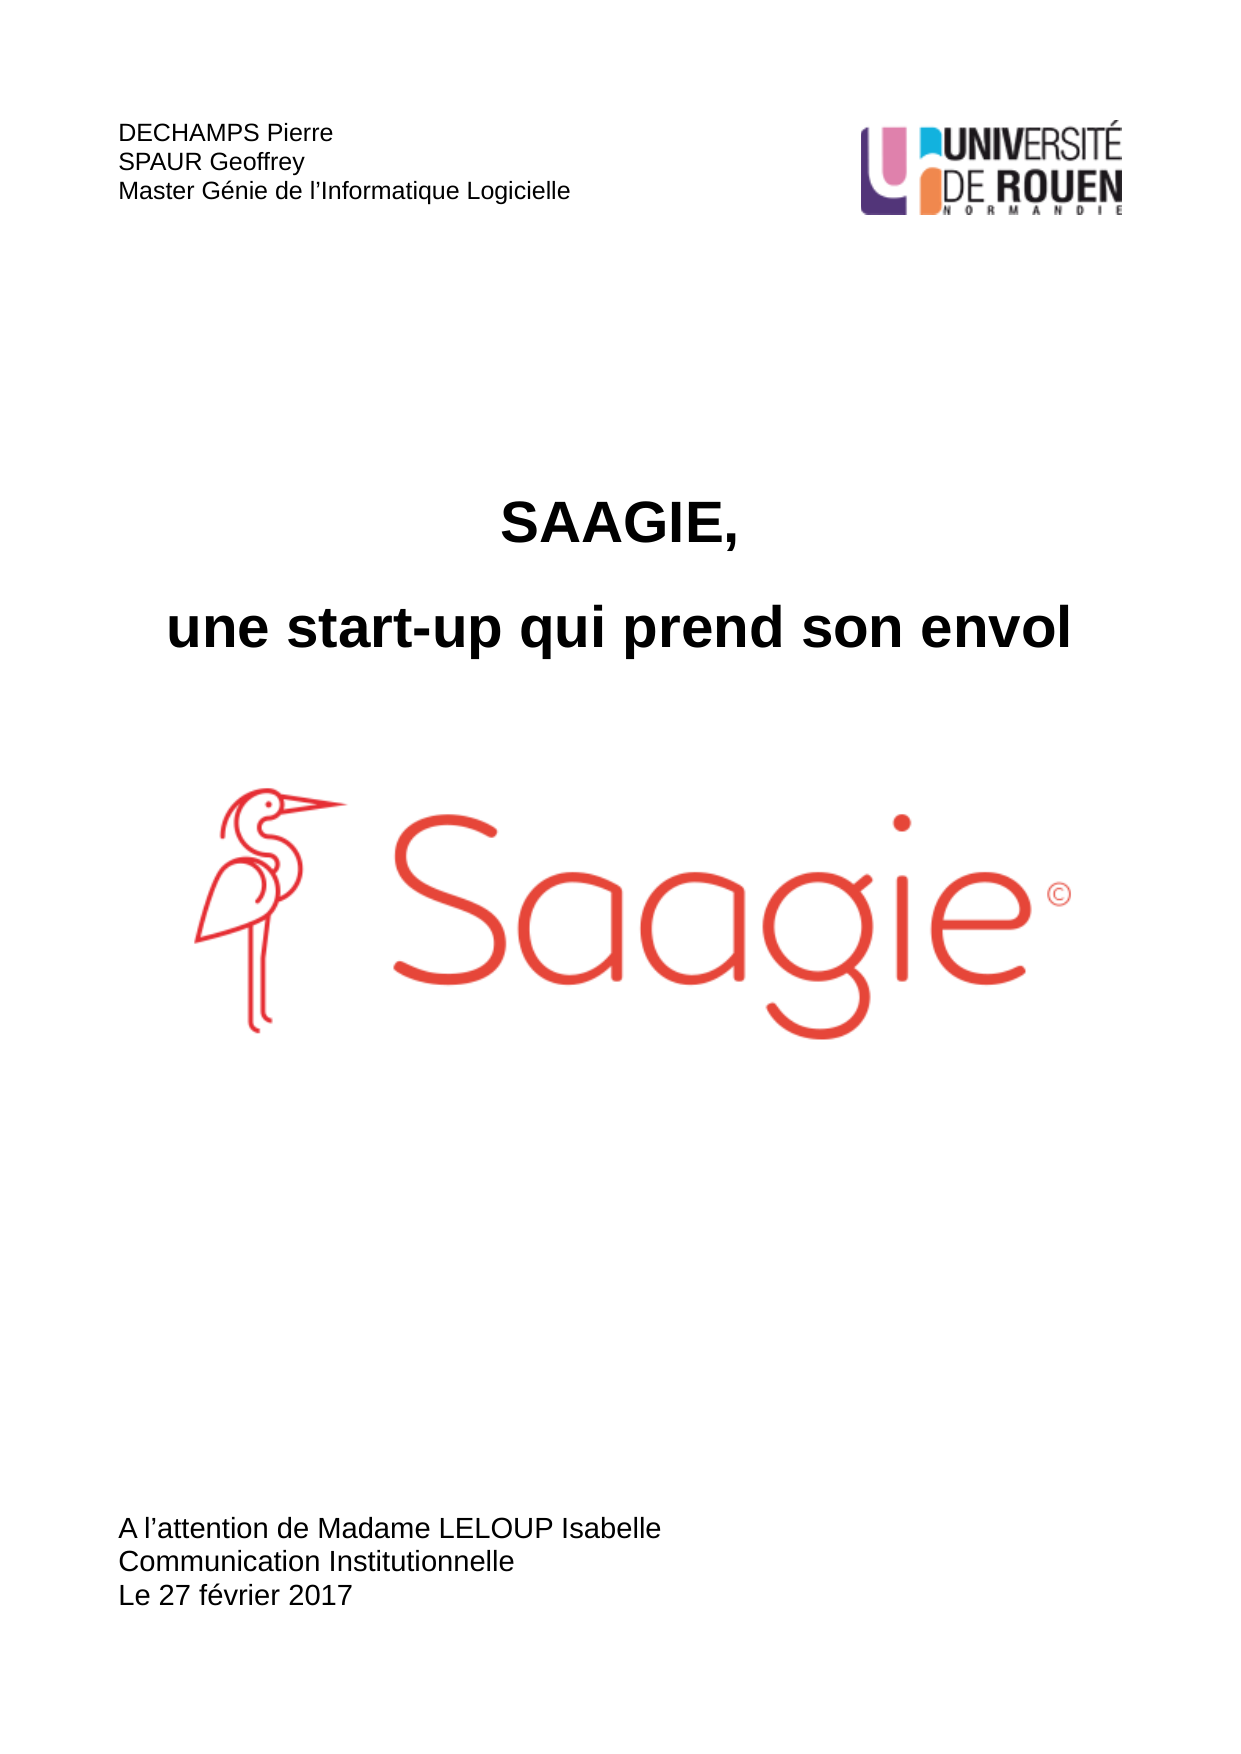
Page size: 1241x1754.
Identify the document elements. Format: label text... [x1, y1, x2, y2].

picture [861, 120, 1122, 215]
title SAAGIE, [118, 488, 1122, 555]
picture [146, 716, 1107, 1107]
text SPAUR Geoffrey [118, 147, 861, 176]
text Master Génie de l’Informatique Logicielle [118, 176, 861, 204]
text A l’attention de Madame LELOUP Isabelle [118, 1511, 1122, 1544]
text Le 27 février 2017 [118, 1578, 1122, 1611]
text DECHAMPS Pierre [118, 118, 1122, 147]
text Communication Institutionnelle [118, 1544, 1122, 1578]
title une start-up qui prend son envol [118, 593, 1122, 660]
